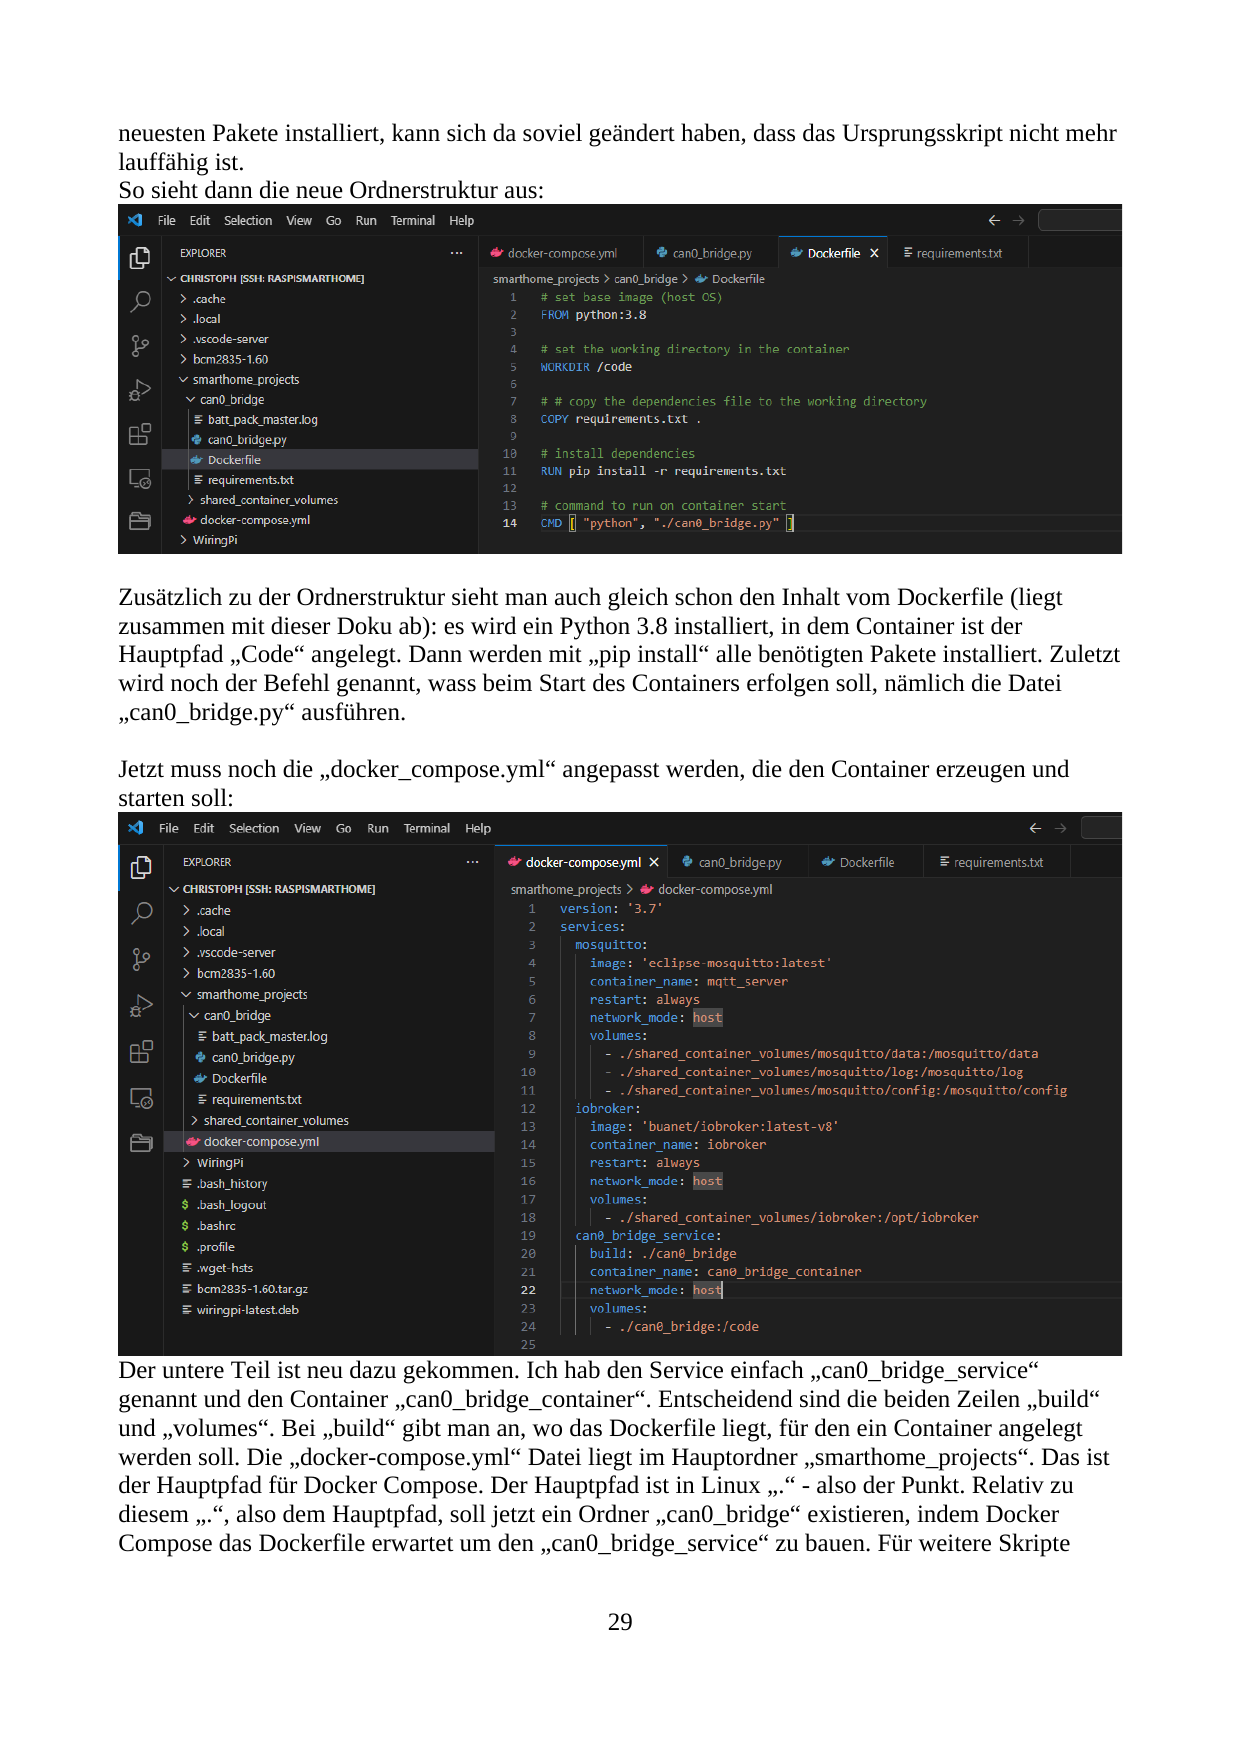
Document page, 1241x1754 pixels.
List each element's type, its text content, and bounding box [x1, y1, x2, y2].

text So sieht dann die neue Ordnerstruktur aus: [118, 176, 1122, 204]
text neuesten Pakete installiert, kann sich da soviel geändert haben, dass das Ursprungsskript nicht mehr lauffähig ist. [118, 118, 1122, 176]
text Der untere Teil ist neu dazu gekommen. Ich hab den Service einfach „can0_bridge_service“ genannt und den Container „can0_bridge_container“. Entscheidend sind die beiden Zeilen „build“ und „volumes“. Bei „build“ gibt man an, wo das Dockerfile liegt, für den ein Container angelegt werden soll. Die „docker-compose.yml“ Datei liegt im Hauptordner „smarthome_projects“. Das ist der Hauptpfad für Docker Compose. Der Hauptpfad ist in Linux „.“ - also der Punkt. Relativ zu diesem „.“, also dem Hauptpfad, soll jetzt ein Ordner „can0_bridge“ existieren, indem Docker Compose das Dockerfile erwartet um den „can0_bridge_service“ zu bauen. Für weitere Skripte [118, 1356, 1122, 1557]
picture [118, 204, 1123, 554]
picture [118, 812, 1123, 1356]
text Jetzt muss noch die „docker_compose.yml“ angepasst werden, die den Container erzeugen und starten soll: [118, 754, 1122, 812]
text Zusätzlich zu der Ordnerstruktur sieht man auch gleich schon den Inhalt vom Dockerfile (liegt zusammen mit dieser Doku ab): es wird ein Python 3.8 installiert, in dem Container ist der Hauptpfad „Code“ angelegt. Dann werden mit „pip install“ alle benötigten Pakete installiert. Zuletzt wird noch der Befehl genannt, wass beim Start des Containers erfolgen soll, nämlich die Datei „can0_bridge.py“ ausführen. [118, 582, 1122, 726]
